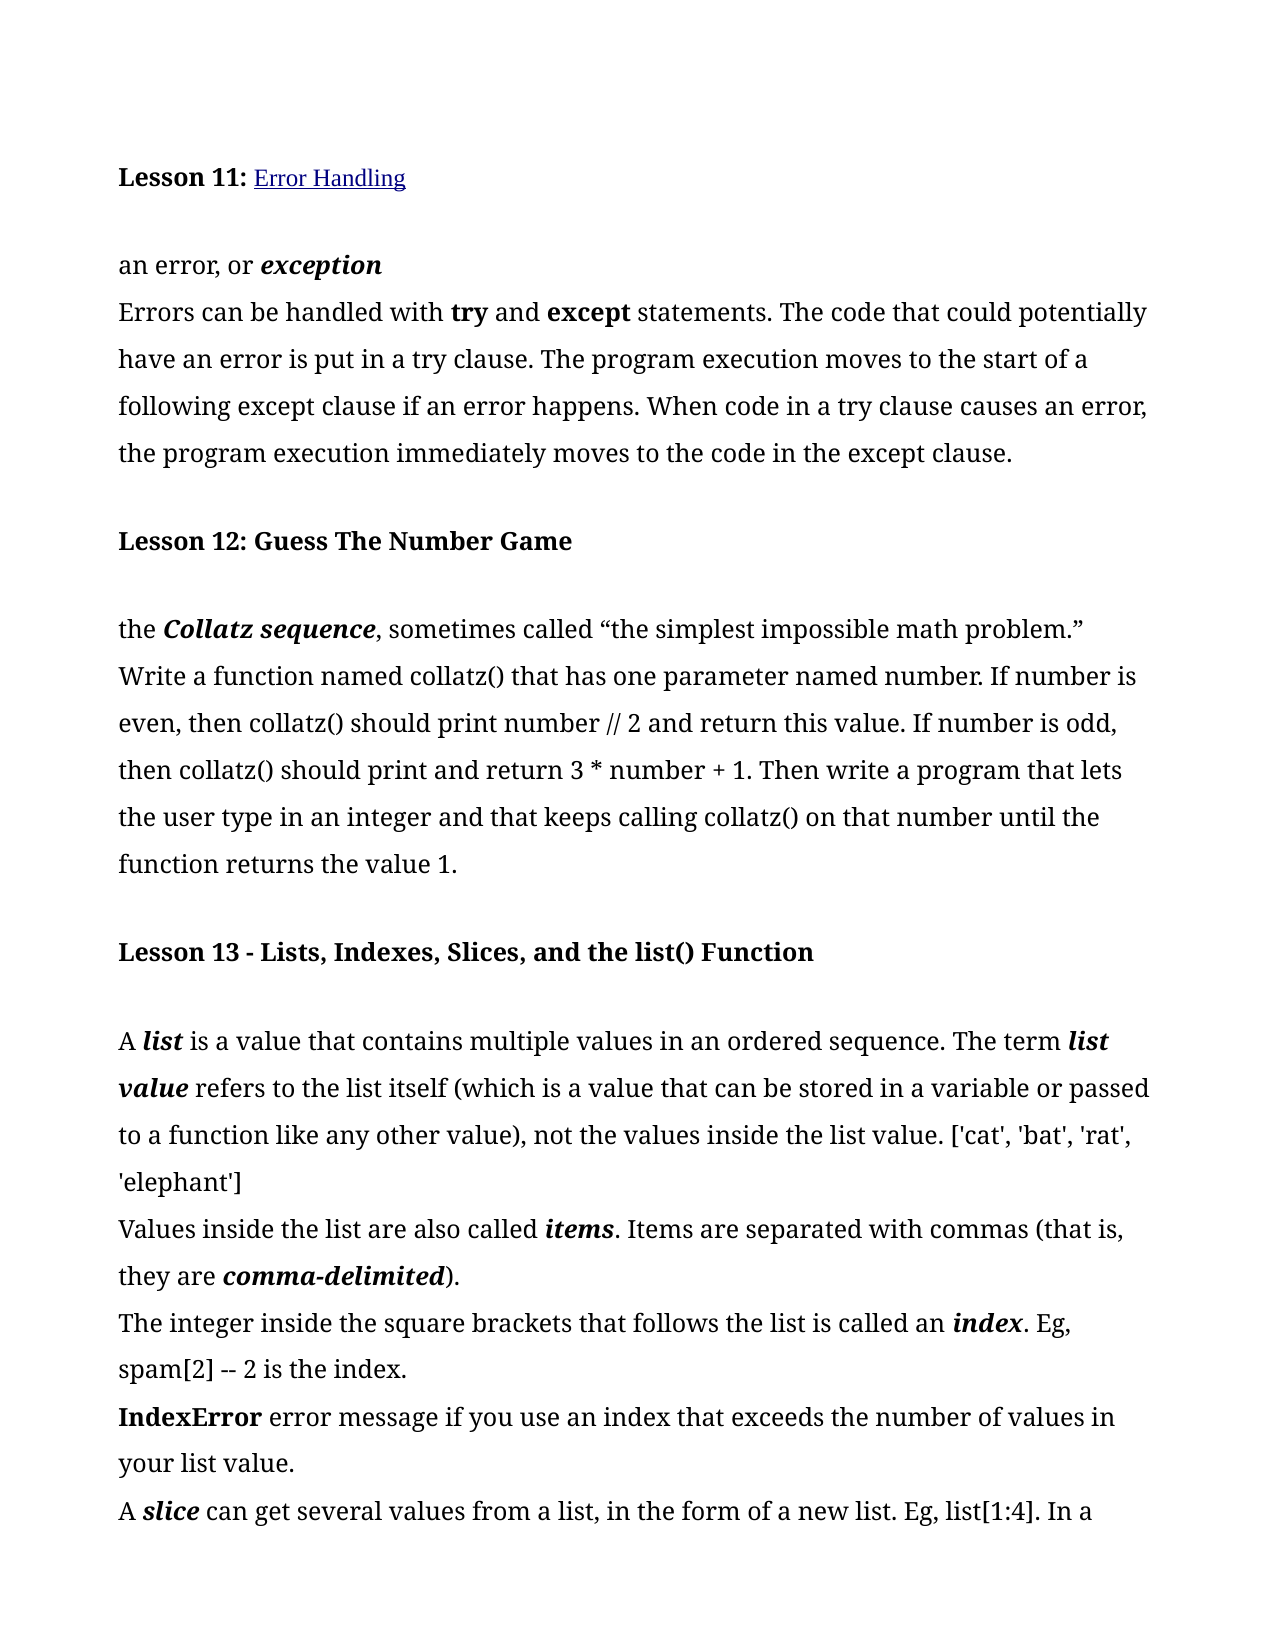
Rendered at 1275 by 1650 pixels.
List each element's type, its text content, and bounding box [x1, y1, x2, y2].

text the Collatz sequence, sometimes called “the simplest impossible math problem.” Write a function named collatz() that has one parameter named number. If number is even, then collatz() should print number // 2 and return this value. If number is odd, then collatz() should print and return 3 * number + 1. Then write a program that lets the user type in an integer and that keeps calling collatz() on that number until the function returns the value 1. [118, 612, 1157, 881]
text Lesson 13 - Lists, Indexes, Slices, and the list() Function [118, 935, 1157, 969]
text The integer inside the square brackets that follows the list is called an index. Eg, spam[2] -- 2 is the index. [118, 1305, 1157, 1386]
text an error, or exception [118, 248, 1157, 282]
text Errors can be handled with try and except statements. The code that could potentially have an error is put in a try clause. The program execution moves to the start of a following except clause if an error happens. When code in a try clause causes an error, the program execution immediately moves to the code in the except clause. [118, 294, 1157, 469]
text A list is a value that contains multiple values in an ordered sequence. The term list value refers to the list itself (which is a value that can be stored in a variable or passed to a function like any other value), not the values inside the list value. ['cat', 'bat', 'rat', 'elephant'] [118, 1023, 1157, 1198]
text IndexError error message if you use an index that exceeds the number of values in your list value. [118, 1399, 1157, 1480]
text Lesson 12: Guess The Number Game [118, 524, 1157, 558]
text Values inside the list are also called items. Items are separated with commas (that is, they are comma-delimited). [118, 1211, 1157, 1292]
text A slice can get several values from a list, in the form of a new list. Eg, list[1:4]. In a [118, 1493, 1157, 1527]
text Lesson 11: Error Handling [118, 159, 1157, 193]
